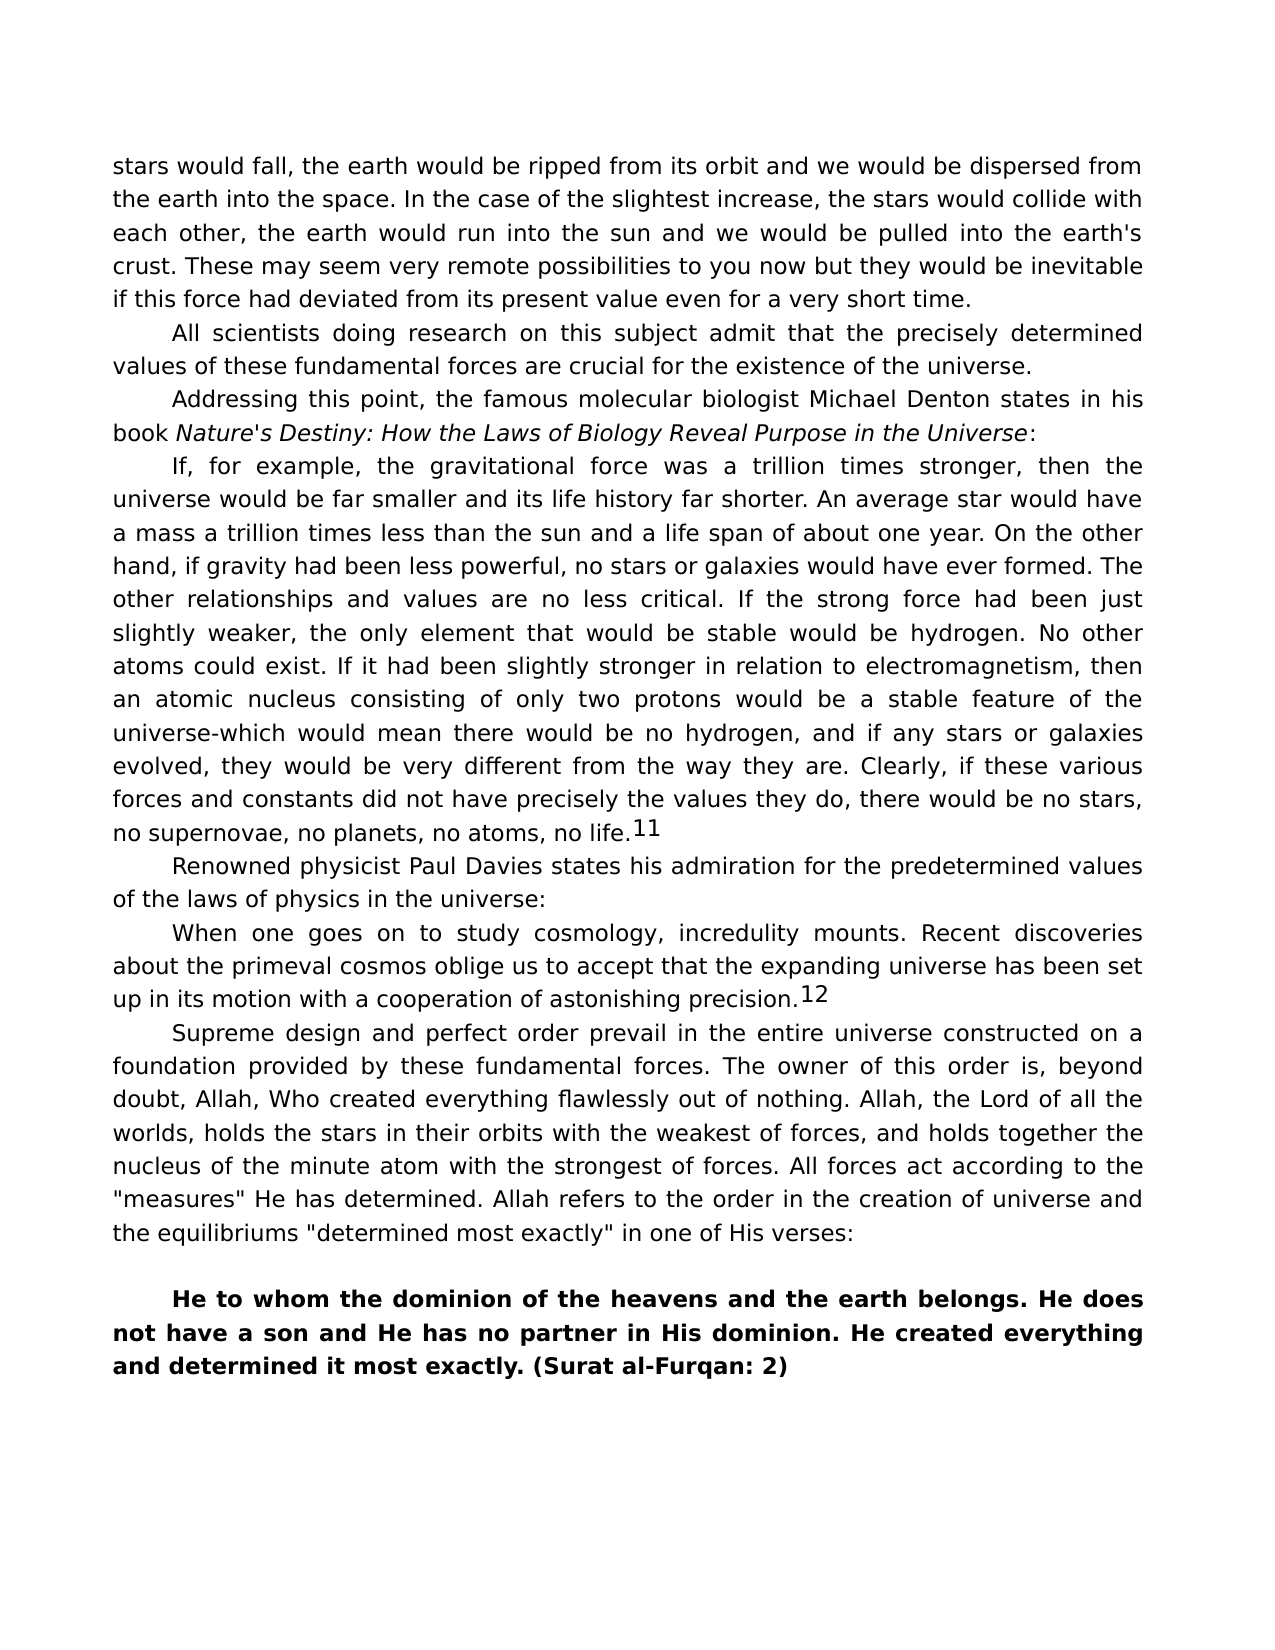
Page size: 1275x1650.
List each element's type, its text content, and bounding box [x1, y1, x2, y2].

text If, for example, the gravitational force was a trillion times stronger, then the universe would be far smaller and its life history far shorter. An average star would have a mass a trillion times less than the sun and a life span of about one year. On the other hand, if gravity had been less powerful, no stars or galaxies would have ever formed. The other relationships and values are no less critical. If the strong force had been just slightly weaker, the only element that would be stable would be hydrogen. No other atoms could exist. If it had been slightly stronger in relation to electromagnetism, then an atomic nucleus consisting of only two protons would be a stable feature of the universe-which would mean there would be no hydrogen, and if any stars or galaxies evolved, they would be very different from the way they are. Clearly, if these various forces and constants did not have precisely the values they do, there would be no stars, no supernovae, no planets, no atoms, no life.11 [112, 448, 1145, 848]
text When one goes on to study cosmology, incredulity mounts. Recent discoveries about the primeval cosmos oblige us to accept that the expanding universe has been set up in its motion with a cooperation of astonishing precision.12 [112, 914, 1145, 1014]
text Supreme design and perfect order prevail in the entire universe constructed on a foundation provided by these fundamental forces. The owner of this order is, beyond doubt, Allah, Who created everything flawlessly out of nothing. Allah, the Lord of all the worlds, holds the stars in their orbits with the weakest of forces, and holds together the nucleus of the minute atom with the strongest of forces. All forces act according to the "measures" He has determined. Allah refers to the order in the creation of universe and the equilibriums "determined most exactly" in one of His verses: [112, 1014, 1145, 1248]
text All scientists doing research on this subject admit that the precisely determined values of these fundamental forces are crucial for the existence of the universe. [112, 314, 1145, 381]
text Renowned physicist Paul Davies states his admiration for the predetermined values of the laws of physics in the universe: [112, 848, 1145, 914]
text Addressing this point, the famous molecular biologist Michael Denton states in his book Nature's Destiny: How the Laws of Biology Reveal Purpose in the Universe: [112, 381, 1145, 448]
text He to whom the dominion of the heavens and the earth belongs. He does not have a son and He has no partner in His dominion. He created everything and determined it most exactly. (Surat al-Furqan: 2) [112, 1281, 1145, 1381]
text stars would fall, the earth would be ripped from its orbit and we would be dispersed from the earth into the space. In the case of the slightest increase, the stars would collide with each other, the earth would run into the sun and we would be pulled into the earth's crust. These may seem very remote possibilities to you now but they would be inevitable if this force had deviated from its present value even for a very short time. [112, 148, 1145, 314]
